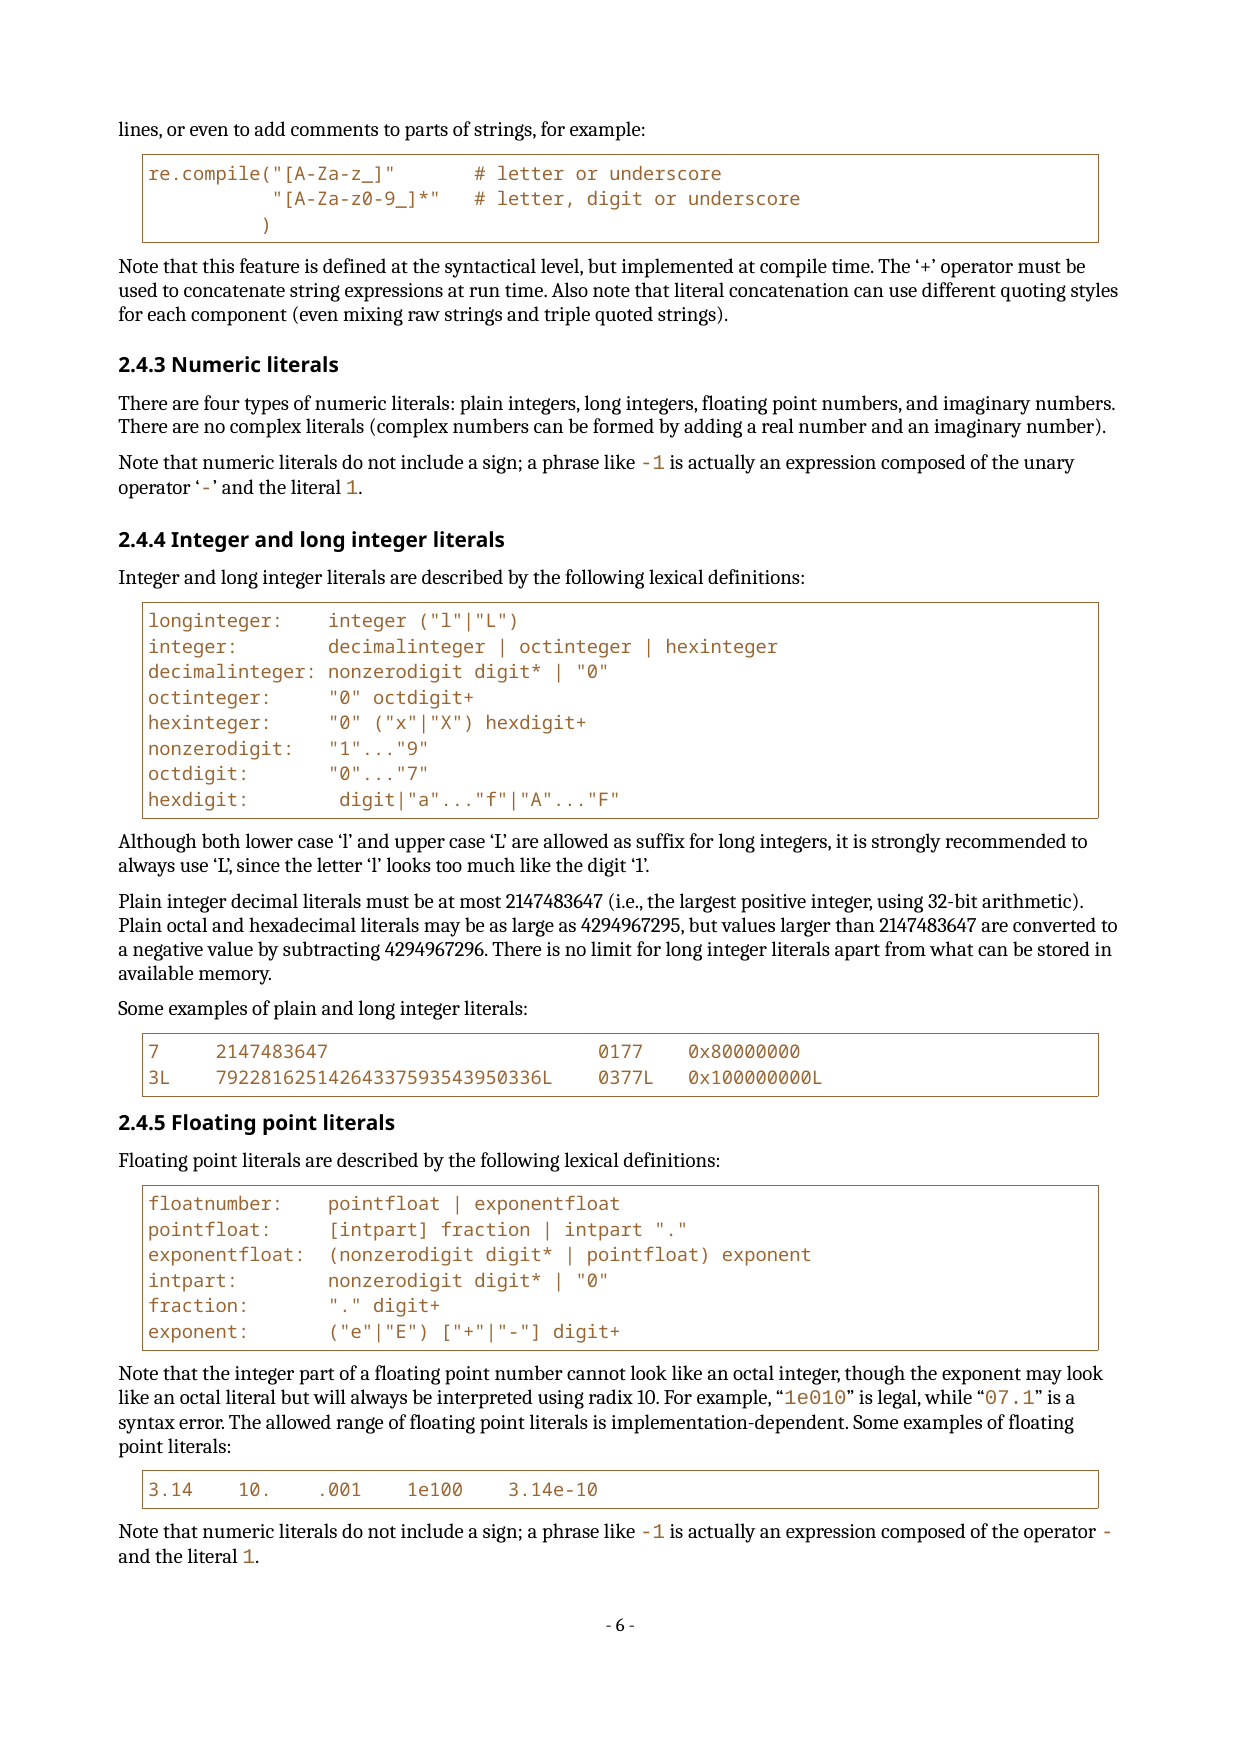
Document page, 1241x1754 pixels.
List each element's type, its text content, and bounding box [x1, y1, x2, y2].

text Note that the integer part of a floating point number cannot look like an octal integer, though the exponent may look like an octal literal but will always be interpreted using radix 10. For example, “1e010” is legal, while “07.1” is a syntax error. The allowed range of floating point literals is implementation-dependent. Some examples of floating point literals: [118, 1362, 1122, 1458]
text octdigit: "0"..."7" [143, 755, 1098, 780]
text intpart: nonzerodigit digit* | "0" [143, 1261, 1098, 1287]
text hexinteger: "0" ("x"|"X") hexdigit+ [143, 704, 1098, 729]
text decimalinteger: nonzerodigit digit* | "0" [143, 653, 1098, 678]
text floatnumber: pointfloat | exponentfloat [143, 1186, 1098, 1210]
text Note that numeric literals do not include a sign; a phrase like -1 is actually an expression composed of the unary operator ‘-’ and the literal 1. [118, 451, 1122, 501]
subtitle 2.4.5 Floating point literals [118, 1108, 1122, 1137]
text re.compile("[A-Za-z_]" # letter or underscore [143, 155, 1098, 179]
text There are four types of numeric literals: plain integers, long integers, floating point numbers, and imaginary numbers. There are no complex literals (complex numbers can be formed by adding a real number and an imaginary number). [118, 391, 1122, 439]
text longinteger: integer ("l"|"L") [143, 603, 1098, 627]
text Integer and long integer literals are described by the following lexical definitions: [118, 566, 1122, 590]
text Although both lower case ‘l’ and upper case ‘L’ are allowed as suffix for long integers, it is strongly recommended to always use ‘L’, since the letter ‘l’ looks too much like the digit ‘1’. [118, 829, 1122, 877]
text Note that numeric literals do not include a sign; a phrase like -1 is actually an expression composed of the operator - and the literal 1. [118, 1520, 1122, 1570]
text pointfloat: [intpart] fraction | intpart "." [143, 1210, 1098, 1236]
text octinteger: "0" octdigit+ [143, 678, 1098, 704]
text nonzerodigit: "1"..."9" [143, 729, 1098, 755]
text lines, or even to add comments to parts of strings, for example: [118, 118, 1122, 142]
text fraction: "." digit+ [143, 1287, 1098, 1312]
text hexdigit: digit|"a"..."f"|"A"..."F" [143, 780, 1098, 818]
text "[A-Za-z0-9_]*" # letter, digit or underscore [143, 179, 1098, 205]
text Plain integer decimal literals must be at most 2147483647 (i.e., the largest positive integer, using 32-bit arithmetic). Plain octal and hexadecimal literals may be as large as 4294967295, but values larger than 2147483647 are converted to a negative value by subtracting 4294967296. There is no limit for long integer literals apart from what can be stored in available memory. [118, 889, 1122, 985]
text Some examples of plain and long integer literals: [118, 997, 1122, 1021]
text Floating point literals are described by the following lexical definitions: [118, 1149, 1122, 1173]
text 3L 79228162514264337593543950336L 0377L 0x100000000L [143, 1058, 1098, 1096]
subtitle 2.4.3 Numeric literals [118, 350, 1122, 379]
text 7 2147483647 0177 0x80000000 [143, 1034, 1098, 1058]
text exponentfloat: (nonzerodigit digit* | pointfloat) exponent [143, 1236, 1098, 1261]
text ) [143, 205, 1098, 242]
text integer: decimalinteger | octinteger | hexinteger [143, 627, 1098, 653]
text Note that this feature is defined at the syntactical level, but implemented at compile time. The ‘+’ operator must be used to concatenate string expressions at run time. Also note that literal concatenation can use different quoting styles for each component (even mixing raw strings and triple quoted strings). [118, 254, 1122, 326]
text 3.14 10. .001 1e100 3.14e-10 [143, 1471, 1098, 1508]
text exponent: ("e"|"E") ["+"|"-"] digit+ [143, 1312, 1098, 1350]
subtitle 2.4.4 Integer and long integer literals [118, 525, 1122, 553]
